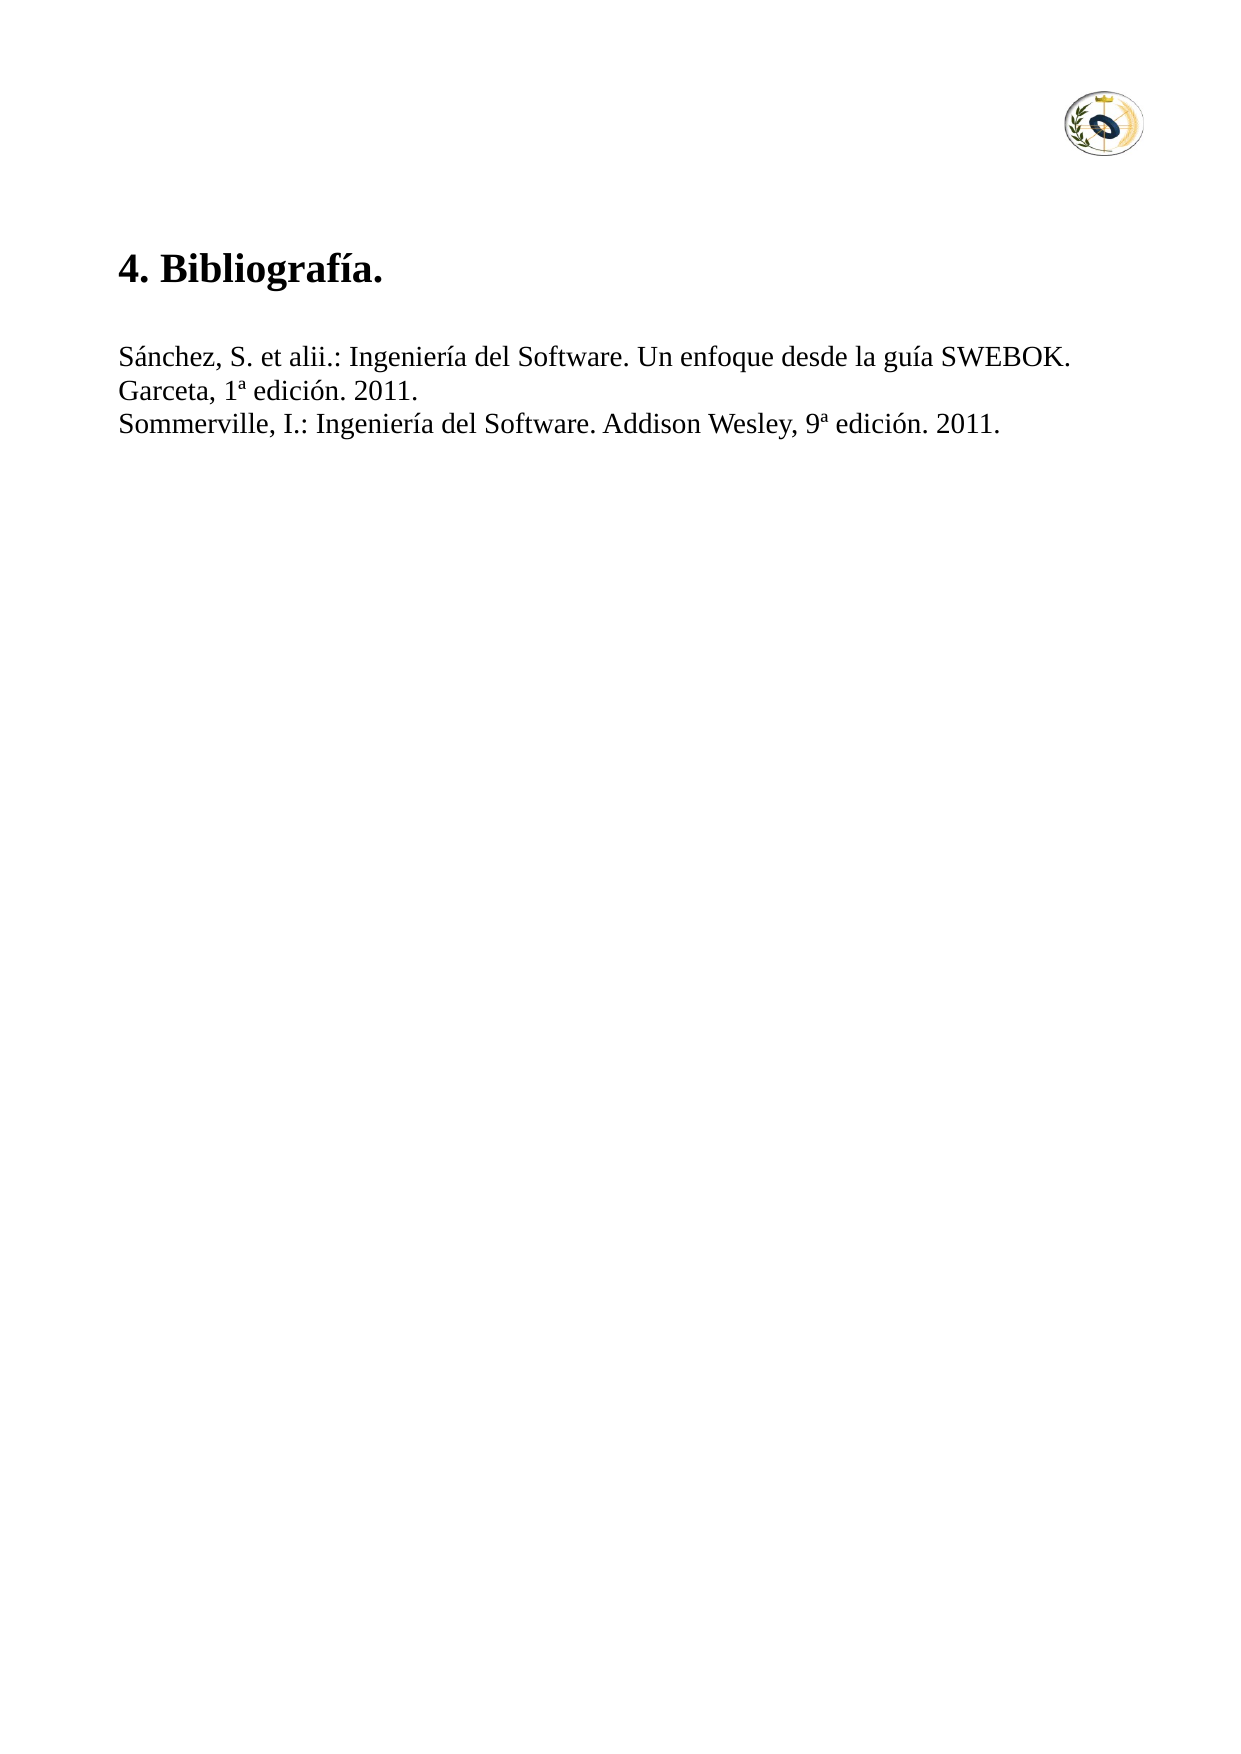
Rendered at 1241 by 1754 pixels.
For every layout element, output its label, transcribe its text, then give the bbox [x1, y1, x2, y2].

text Sánchez, S. et alii.: Ingeniería del Software. Un enfoque desde la guía SWEBOK. Garceta, 1ª edición. 2011. [118, 339, 1122, 406]
text 4. Bibliografía. [118, 243, 1122, 291]
picture [1064, 91, 1144, 156]
text Sommerville, I.: Ingeniería del Software. Addison Wesley, 9ª edición. 2011. [118, 406, 1122, 440]
